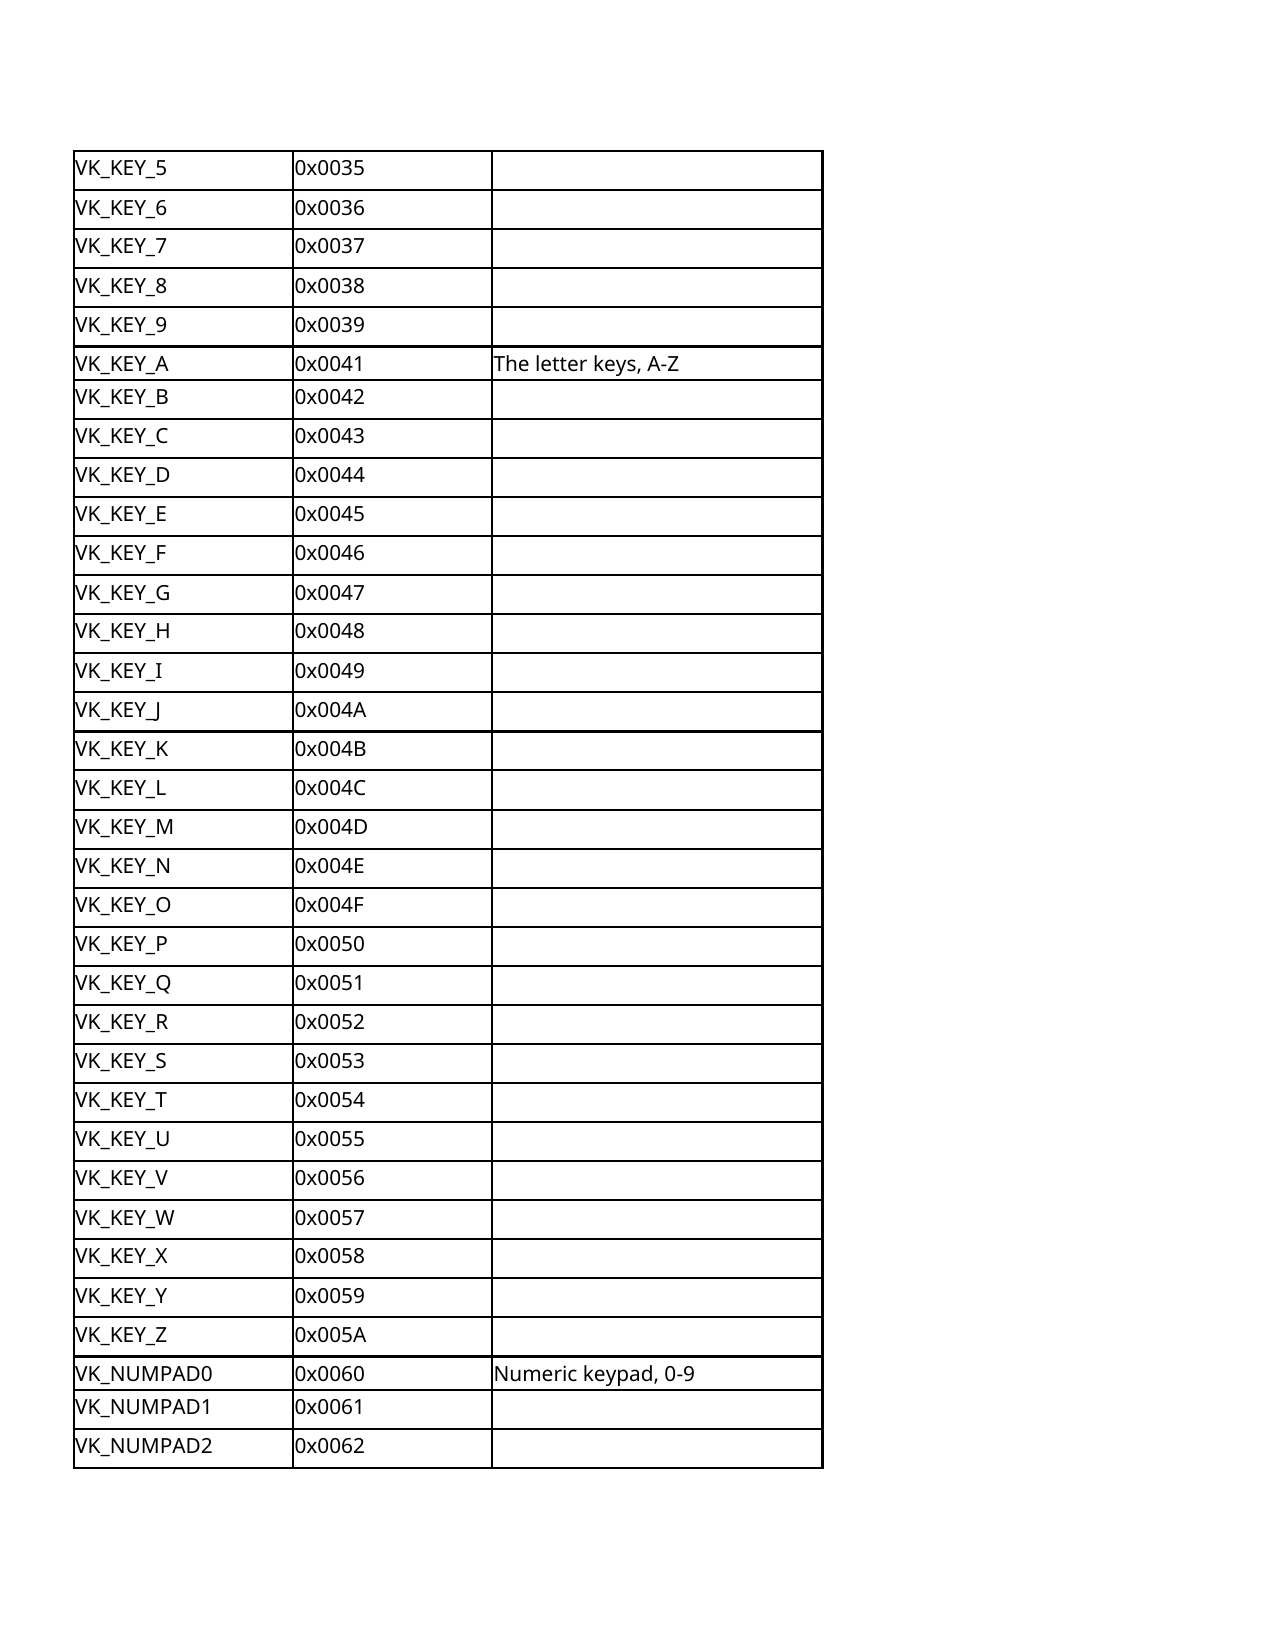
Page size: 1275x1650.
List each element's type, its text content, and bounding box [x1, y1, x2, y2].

table_cell [493, 191, 821, 228]
table_cell [493, 308, 821, 345]
table_cell [493, 1240, 821, 1277]
table_cell [493, 1430, 821, 1467]
table_cell [493, 537, 821, 574]
table_cell 0x004E [294, 850, 491, 887]
table_cell VK_KEY_L [75, 771, 292, 808]
table_cell [493, 1162, 821, 1199]
table_cell 0x0037 [294, 230, 491, 267]
table_cell 0x0056 [294, 1162, 491, 1199]
table_cell VK_KEY_W [75, 1201, 292, 1238]
table_cell 0x004F [294, 889, 491, 926]
table_cell VK_KEY_8 [75, 269, 292, 306]
table_cell 0x0039 [294, 308, 491, 345]
table_cell Numeric keypad, 0-9 [493, 1358, 821, 1389]
table_cell 0x004A [294, 693, 491, 730]
table_cell VK_KEY_A [75, 348, 292, 379]
table_cell [493, 381, 821, 418]
table_cell 0x0058 [294, 1240, 491, 1277]
table_cell VK_KEY_Q [75, 967, 292, 1004]
table_cell 0x0047 [294, 576, 491, 613]
table_cell [493, 967, 821, 1004]
table_cell 0x0038 [294, 269, 491, 306]
table_cell VK_KEY_P [75, 928, 292, 965]
table_cell 0x0042 [294, 381, 491, 418]
table_cell VK_KEY_G [75, 576, 292, 613]
table_cell VK_KEY_J [75, 693, 292, 730]
table_cell [493, 1201, 821, 1238]
table_cell 0x0049 [294, 654, 491, 691]
table_cell VK_KEY_I [75, 654, 292, 691]
table_cell 0x004D [294, 811, 491, 847]
table_cell VK_KEY_D [75, 459, 292, 496]
table_cell [493, 811, 821, 847]
table_cell 0x0041 [294, 348, 491, 379]
table_cell VK_KEY_Y [75, 1279, 292, 1316]
table_cell 0x0043 [294, 420, 491, 457]
table_cell [493, 576, 821, 613]
table_cell 0x0062 [294, 1430, 491, 1467]
table_cell 0x0044 [294, 459, 491, 496]
table_cell 0x0059 [294, 1279, 491, 1316]
table_cell VK_KEY_V [75, 1162, 292, 1199]
table_cell [493, 1391, 821, 1428]
table_cell VK_KEY_X [75, 1240, 292, 1277]
table_cell VK_KEY_5 [75, 152, 292, 189]
table_cell VK_KEY_6 [75, 191, 292, 228]
table_cell [493, 1123, 821, 1160]
table_cell [493, 654, 821, 691]
table_cell 0x0053 [294, 1045, 491, 1082]
table_cell 0x0048 [294, 615, 491, 652]
table_cell [493, 733, 821, 769]
table_cell [493, 1318, 821, 1355]
table_cell 0x004B [294, 733, 491, 769]
table_cell VK_KEY_U [75, 1123, 292, 1160]
table_cell 0x0036 [294, 191, 491, 228]
table_cell [493, 230, 821, 267]
table_cell VK_KEY_R [75, 1006, 292, 1043]
table_cell VK_KEY_O [75, 889, 292, 926]
table_cell VK_KEY_B [75, 381, 292, 418]
table_cell 0x0055 [294, 1123, 491, 1160]
table_cell 0x0060 [294, 1358, 491, 1389]
table_cell [493, 889, 821, 926]
table_cell The letter keys, A-Z [493, 348, 821, 379]
table_cell [493, 459, 821, 496]
table_cell 0x0054 [294, 1084, 491, 1121]
table_cell [493, 1045, 821, 1082]
table_cell [493, 693, 821, 730]
table_cell VK_KEY_C [75, 420, 292, 457]
table_cell VK_KEY_H [75, 615, 292, 652]
table_cell [493, 1006, 821, 1043]
table_cell [493, 850, 821, 887]
table_cell 0x0035 [294, 152, 491, 189]
table_cell 0x005A [294, 1318, 491, 1355]
table_cell [493, 269, 821, 306]
table_cell VK_KEY_7 [75, 230, 292, 267]
table_cell [493, 615, 821, 652]
table_cell VK_KEY_9 [75, 308, 292, 345]
table_cell VK_KEY_K [75, 733, 292, 769]
table_cell VK_NUMPAD2 [75, 1430, 292, 1467]
table_cell [493, 1084, 821, 1121]
table_cell VK_KEY_M [75, 811, 292, 847]
table_cell 0x0061 [294, 1391, 491, 1428]
table_cell [493, 928, 821, 965]
table_cell 0x0052 [294, 1006, 491, 1043]
table_cell [493, 152, 821, 189]
table_cell 0x004C [294, 771, 491, 808]
table_cell VK_KEY_T [75, 1084, 292, 1121]
table_cell VK_KEY_Z [75, 1318, 292, 1355]
table_cell 0x0045 [294, 498, 491, 535]
table_cell VK_NUMPAD0 [75, 1358, 292, 1389]
table_cell [493, 1279, 821, 1316]
table_cell [493, 420, 821, 457]
table_cell VK_KEY_E [75, 498, 292, 535]
table_cell 0x0050 [294, 928, 491, 965]
table_cell [493, 498, 821, 535]
table_cell 0x0057 [294, 1201, 491, 1238]
table_cell 0x0046 [294, 537, 491, 574]
table_cell [493, 771, 821, 808]
table_cell 0x0051 [294, 967, 491, 1004]
table_cell VK_KEY_F [75, 537, 292, 574]
table_cell VK_NUMPAD1 [75, 1391, 292, 1428]
table_cell VK_KEY_S [75, 1045, 292, 1082]
table_cell VK_KEY_N [75, 850, 292, 887]
